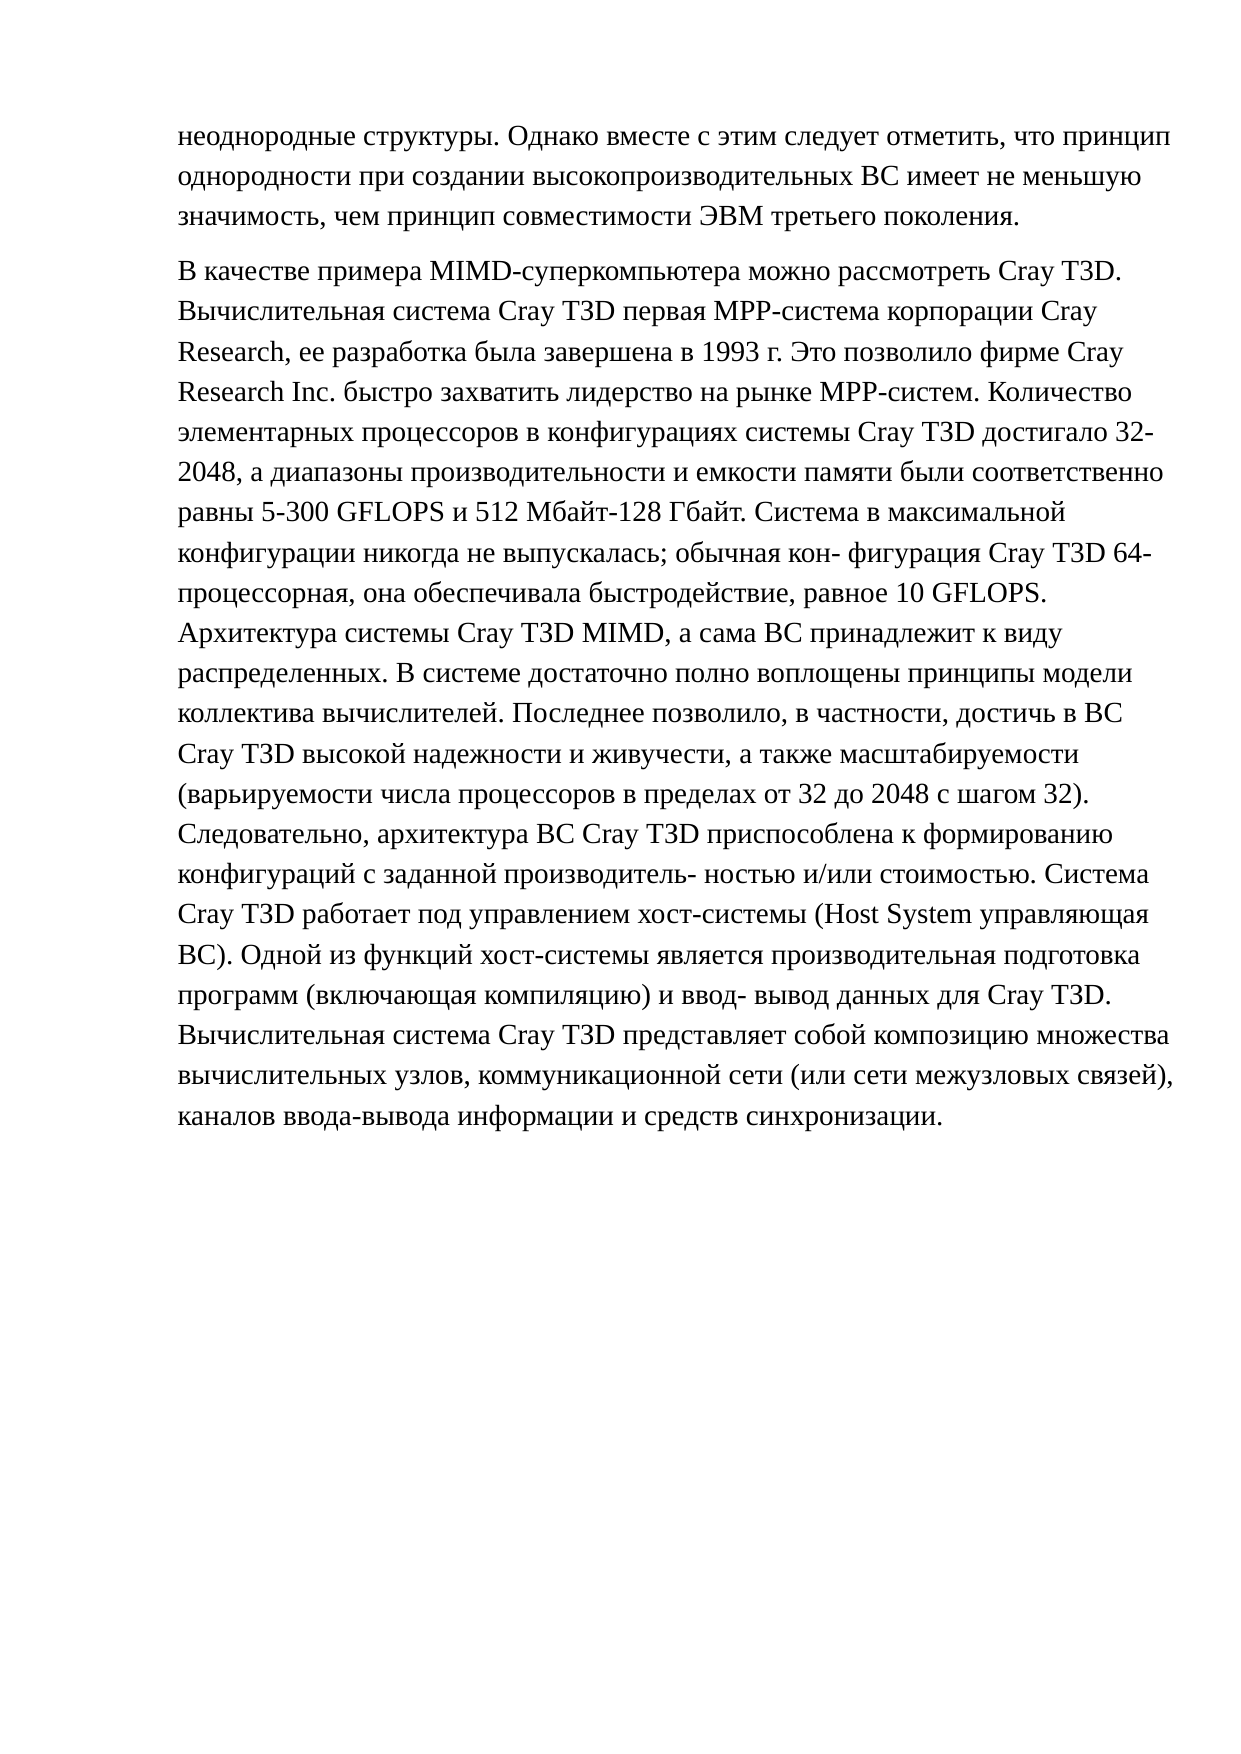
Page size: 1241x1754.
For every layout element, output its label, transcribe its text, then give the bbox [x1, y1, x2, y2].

text неоднородные структуры. Однако вместе с этим следует отметить, что принцип однородности при создании высокопроизводительных ВС имеет не меньшую значимость, чем принцип совместимости ЭВМ третьего поколения. [177, 118, 1181, 232]
text В качестве примера MIMD-суперкомпьютера можно рассмотреть Cray T3D. Вычислительная система Cray ТЗD первaя МРР-система корпорации Cray Research, ее разработка была завершена в 1993 г. Это позволило фирме Cray Research Inc. быстро захватить лидерство на рынке МРР-систем. Количество элементарных процессоров в конфигурациях системы Cray ТЗD достигало 32-2048, a диапaзоны производительности и емкости памяти были соответственно равны 5-300 GFLОPS и 512 Мбайт-128 Гбайт. Система в максимальной конфигурации никогда не выпускалась; обычнaя кон- фигypация Cray Т3D 64-процессорная, она обеспечивaла быстродействие, равное 10 GFLOPS. Архитектура системы Cray ТЗD MIMD, a сама ВС принaдлежит к виду распределенных. B системе достаточно полно воплощены принципы модели коллектива вычислителей. Последнее позволило, в частности, достичь в ВС Cray ТЗD высокой надежности и живучести, a также масштабируемости (варьиpуемоcти числа процессоров в пределах от 32 до 2048 c шагом 32). Следовательно, архитектура ВС Cray ТЗD приспособлена к формированию конфигураций c заданной производитель- ностью и/или стоимостью. Система Cray ТЗD работает под управлением хост-системы (Host System управляющая ВС). Одной из функций хост-системы является производительная подготовка программ (включающая компиляцию) и ввод- вывод данных для Cray ТЗD. Вычислительная система Cray ТЗD представляет собой композицию множества вычислительных узлов, коммуникационной сети (или сети межузловых связей), каналов ввода-вывода информации и средств синхронизации. [177, 253, 1181, 1131]
